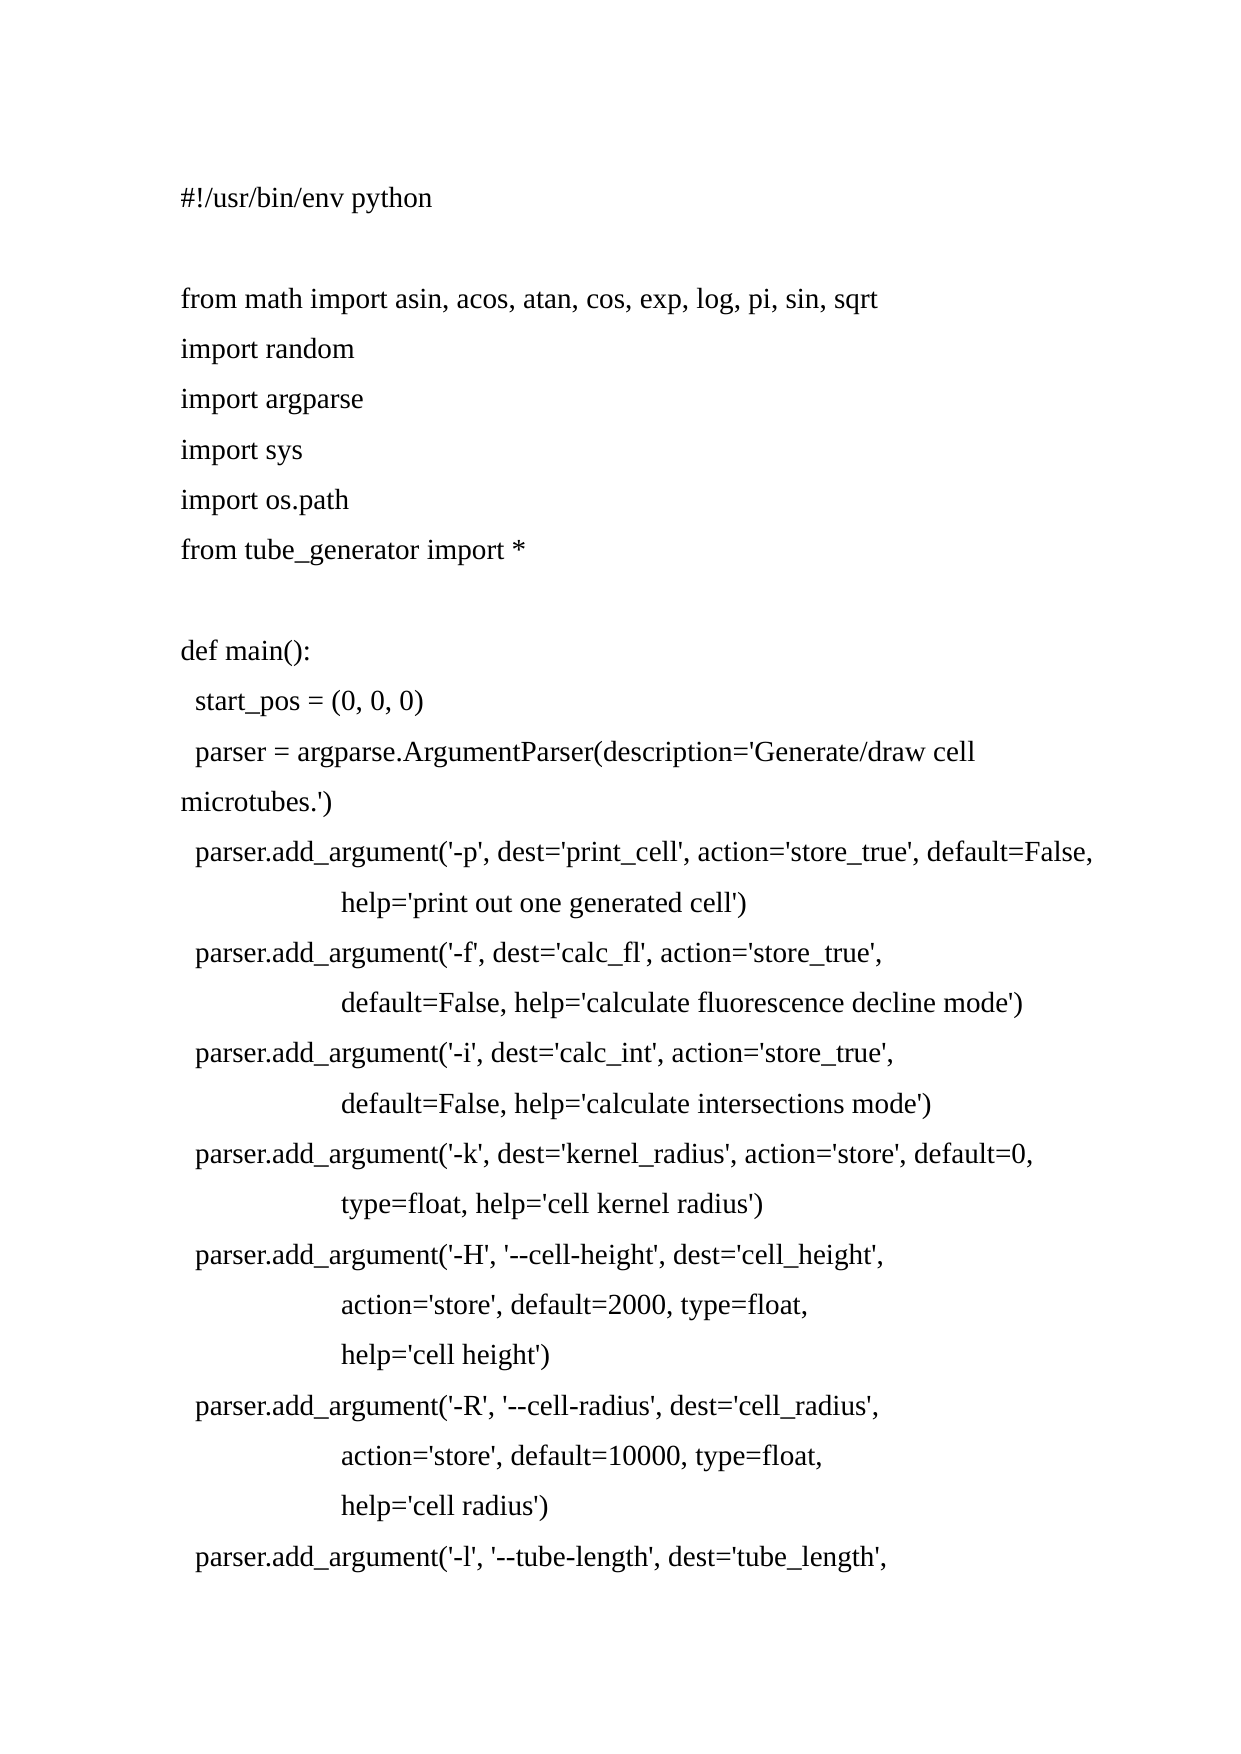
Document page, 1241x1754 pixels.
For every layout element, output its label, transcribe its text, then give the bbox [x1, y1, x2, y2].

text parser = argparse.ArgumentParser(description='Generate/draw cell microtubes.') [180, 734, 1121, 818]
text parser.add_argument('-l', '--tube-length', dest='tube_length', [180, 1539, 1121, 1572]
text action='store', default=10000, type=float, [180, 1438, 1121, 1472]
text import random [180, 331, 1121, 365]
text parser.add_argument('-p', dest='print_cell', action='store_true', default=False, [180, 834, 1121, 868]
text parser.add_argument('-R', '--cell-radius', dest='cell_radius', [180, 1388, 1121, 1421]
text default=False, help='calculate fluorescence decline mode') [180, 985, 1121, 1019]
text help='print out one generated cell') [180, 885, 1121, 918]
text parser.add_argument('-i', dest='calc_int', action='store_true', [180, 1036, 1121, 1069]
text import sys [180, 432, 1121, 465]
text parser.add_argument('-k', dest='kernel_radius', action='store', default=0, [180, 1136, 1121, 1170]
text parser.add_argument('-H', '--cell-height', dest='cell_height', [180, 1237, 1121, 1270]
text type=float, help='cell kernel radius') [180, 1187, 1121, 1220]
text import os.path [180, 482, 1121, 516]
text import argparse [180, 382, 1121, 415]
text action='store', default=2000, type=float, [180, 1287, 1121, 1321]
text from math import asin, acos, atan, cos, exp, log, pi, sin, sqrt [180, 281, 1121, 314]
text from tube_generator import * [180, 532, 1121, 566]
text #!/usr/bin/env python [180, 180, 1121, 214]
text help='cell height') [180, 1337, 1121, 1371]
text parser.add_argument('-f', dest='calc_fl', action='store_true', [180, 935, 1121, 968]
text def main(): [180, 633, 1121, 667]
text default=False, help='calculate intersections mode') [180, 1086, 1121, 1119]
text help='cell radius') [180, 1488, 1121, 1522]
text start_pos = (0, 0, 0) [180, 683, 1121, 717]
